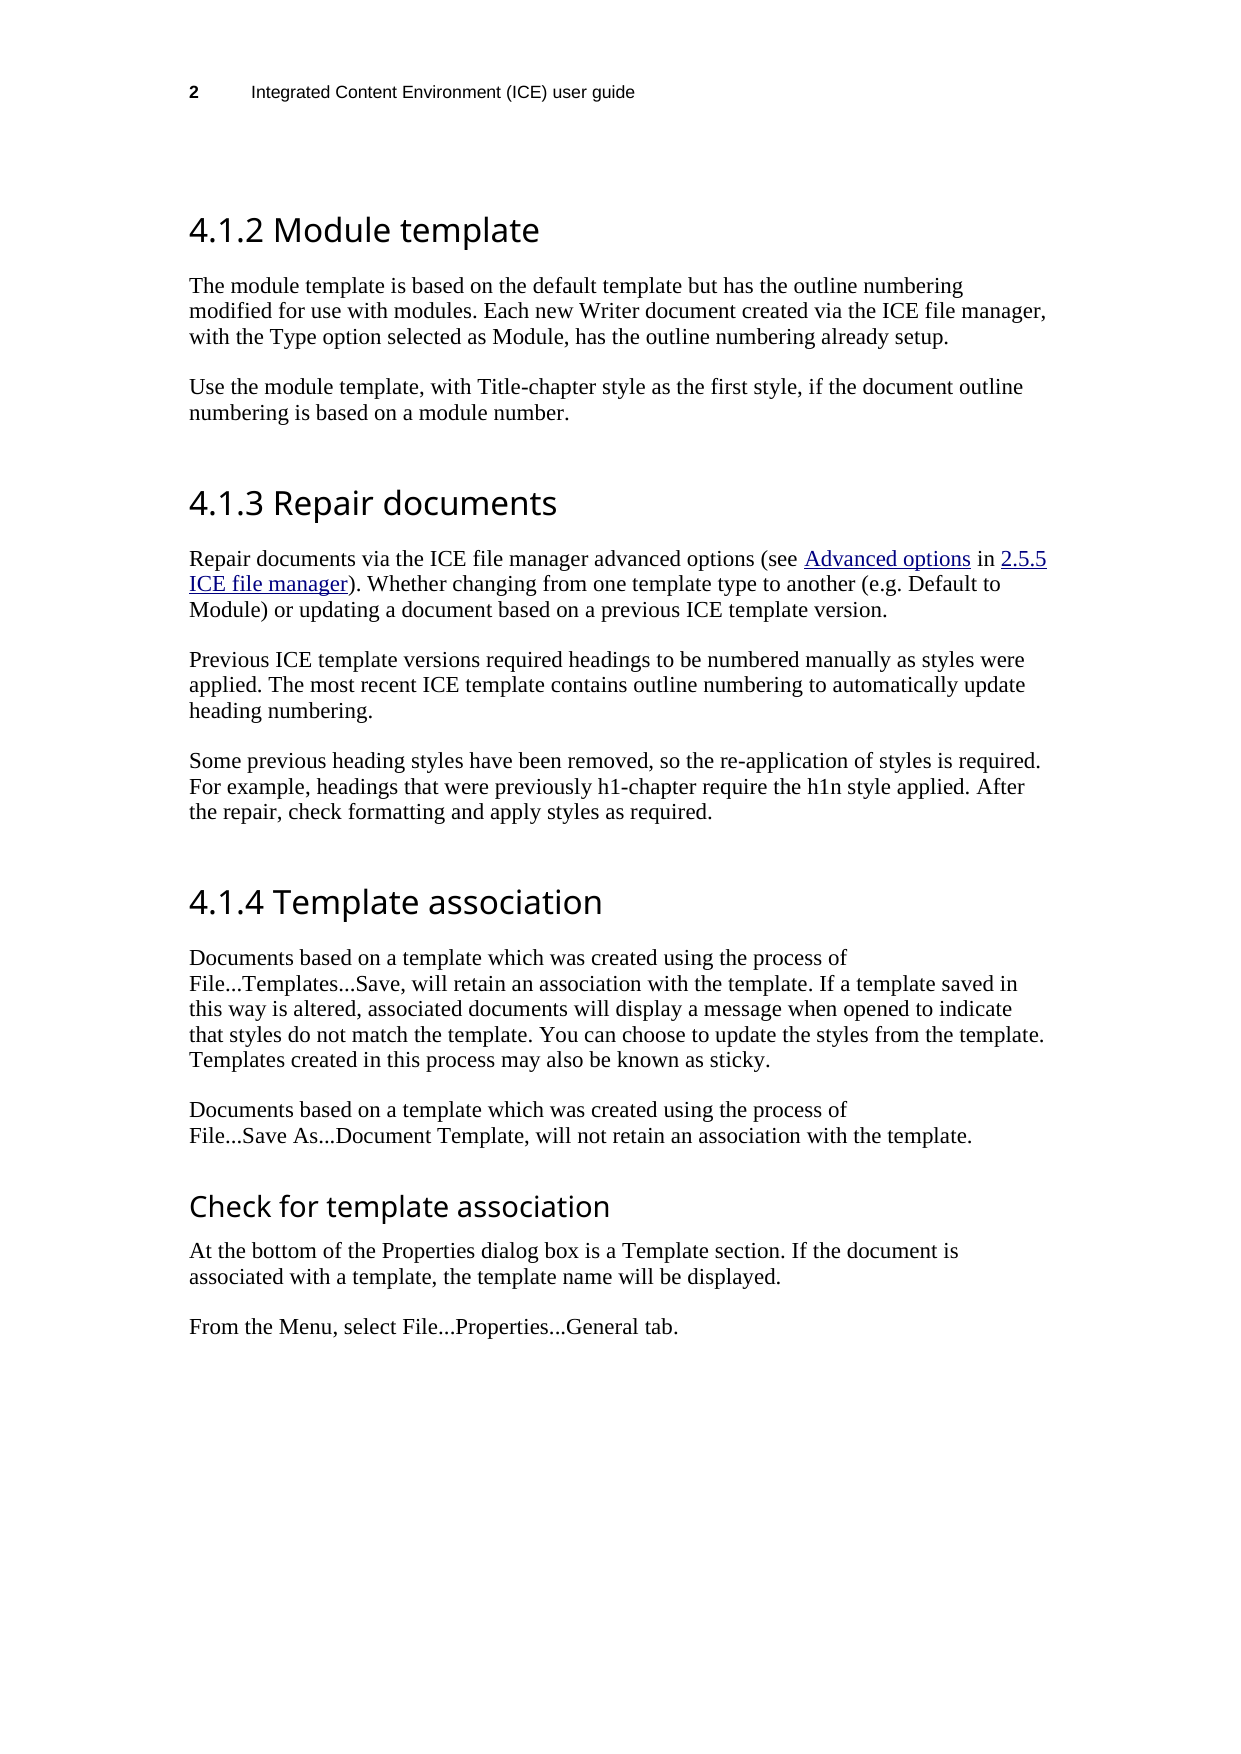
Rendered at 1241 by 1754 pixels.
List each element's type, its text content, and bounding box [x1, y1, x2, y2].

text Documents based on a template which was created using the process of File...Save As...Document Template, will not retain an association with the template. [189, 1097, 1051, 1148]
text Repair documents via the ICE file manager advanced options (see Advanced options in 2.5.5 ICE file manager). Whether changing from one template type to another (e.g. Default to Module) or updating a document based on a previous ICE template version. [189, 545, 1051, 622]
text Documents based on a template which was created using the process of File...Templates...Save, will retain an association with the template. If a template saved in this way is altered, associated documents will display a message when opened to indicate that styles do not match the template. You can choose to update the styles from the template. Templates created in this process may also be known as sticky. [189, 945, 1051, 1072]
text Use the module template, with Title-chapter style as the first style, if the document outline numbering is based on a module number. [189, 374, 1051, 425]
text At the bottom of the Properties dialog box is a Template section. If the document is associated with a template, the template name will be displayed. [189, 1238, 1051, 1289]
subtitle Module template [189, 207, 1051, 252]
subtitle Template association [189, 879, 1051, 924]
text Some previous heading styles have been removed, so the re-application of styles is required. For example, headings that were previously h1-chapter require the h1n style applied. After the repair, check formatting and apply styles as required. [189, 748, 1051, 825]
text Check for template association [189, 1186, 1051, 1226]
text From the Menu, select File...Properties...General tab. [189, 1314, 1051, 1339]
text The module template is based on the default template but has the outline numbering modified for use with modules. Each new Writer document created via the ICE file manager, with the Type option selected as Module, has the outline numbering already setup. [189, 273, 1051, 349]
subtitle Repair documents [189, 479, 1051, 524]
text Previous ICE template versions required headings to be numbered manually as styles were applied. The most recent ICE template contains outline numbering to automatically update heading numbering. [189, 647, 1051, 723]
